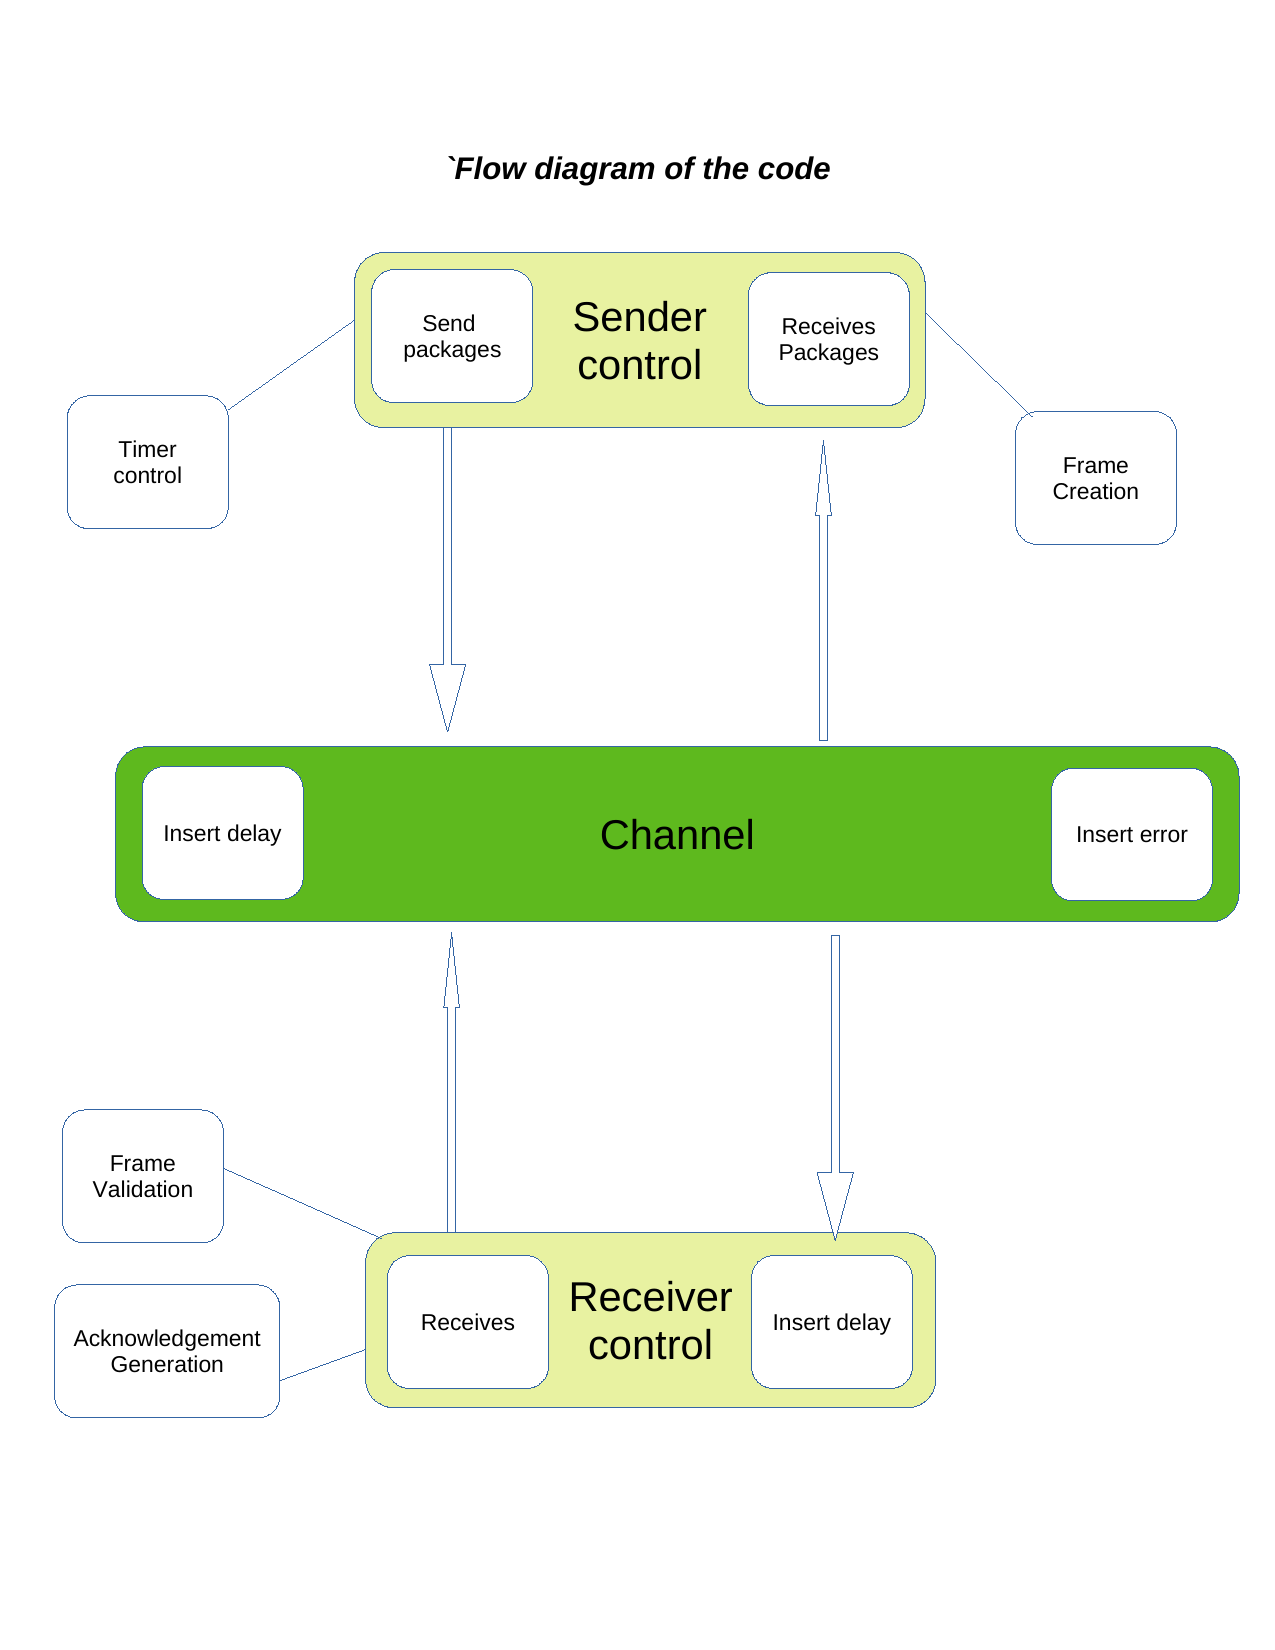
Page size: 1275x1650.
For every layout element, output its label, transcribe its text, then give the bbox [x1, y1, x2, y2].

text `Flow diagram of the code [150, 150, 1125, 186]
